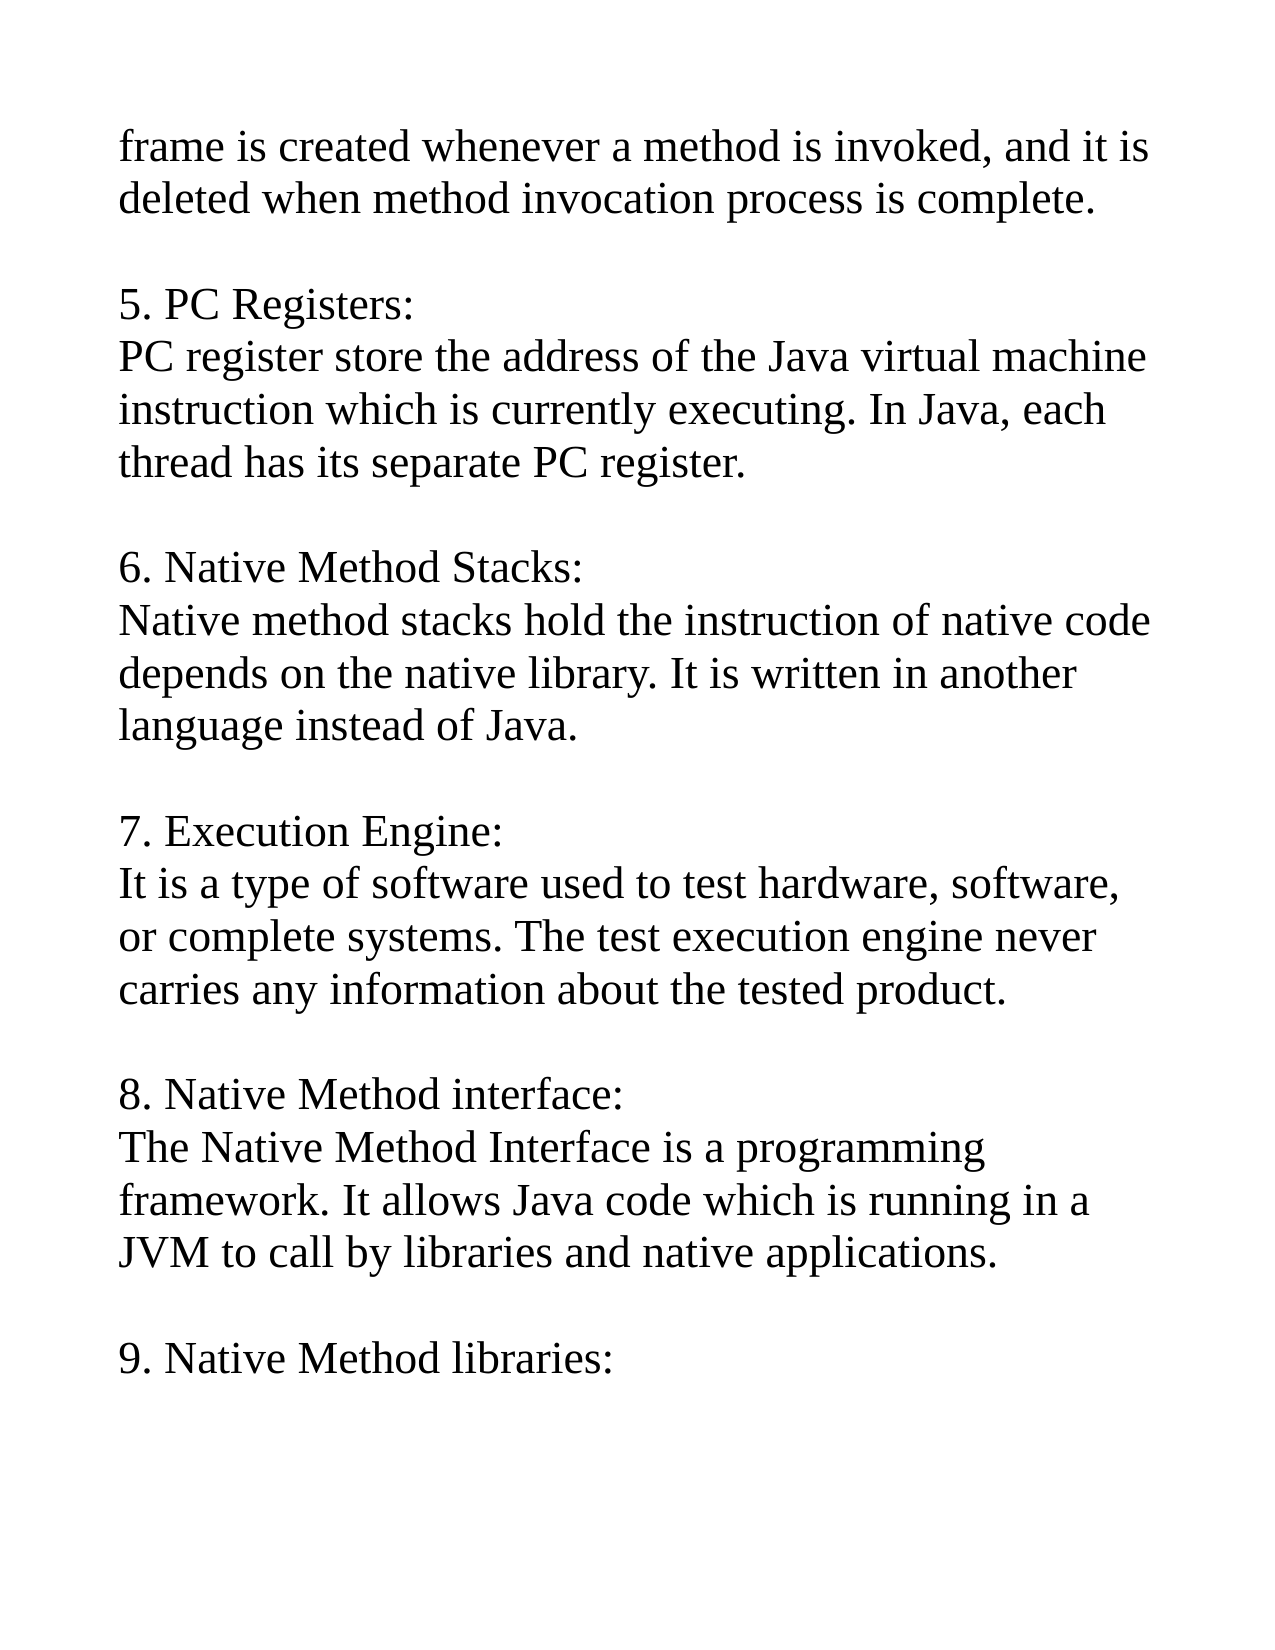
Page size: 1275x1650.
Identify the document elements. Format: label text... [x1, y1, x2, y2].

text 6. Native Method Stacks: [118, 540, 1157, 592]
text It is a type of software used to test hardware, software, or complete systems. The test execution engine never carries any information about the tested product. [118, 856, 1157, 1014]
text frame is created whenever a method is invoked, and it is deleted when method invocation process is complete. [118, 118, 1157, 223]
text PC register store the address of the Java virtual machine instruction which is currently executing. In Java, each thread has its separate PC register. [118, 329, 1157, 487]
text 8. Native Method interface: [118, 1067, 1157, 1119]
text 7. Execution Engine: [118, 803, 1157, 856]
text Native method stacks hold the instruction of native code depends on the native library. It is written in another language instead of Java. [118, 592, 1157, 751]
text 9. Native Method libraries: [118, 1330, 1157, 1383]
text The Native Method Interface is a programming framework. It allows Java code which is running in a JVM to call by libraries and native applications. [118, 1119, 1157, 1278]
text 5. PC Registers: [118, 276, 1157, 329]
